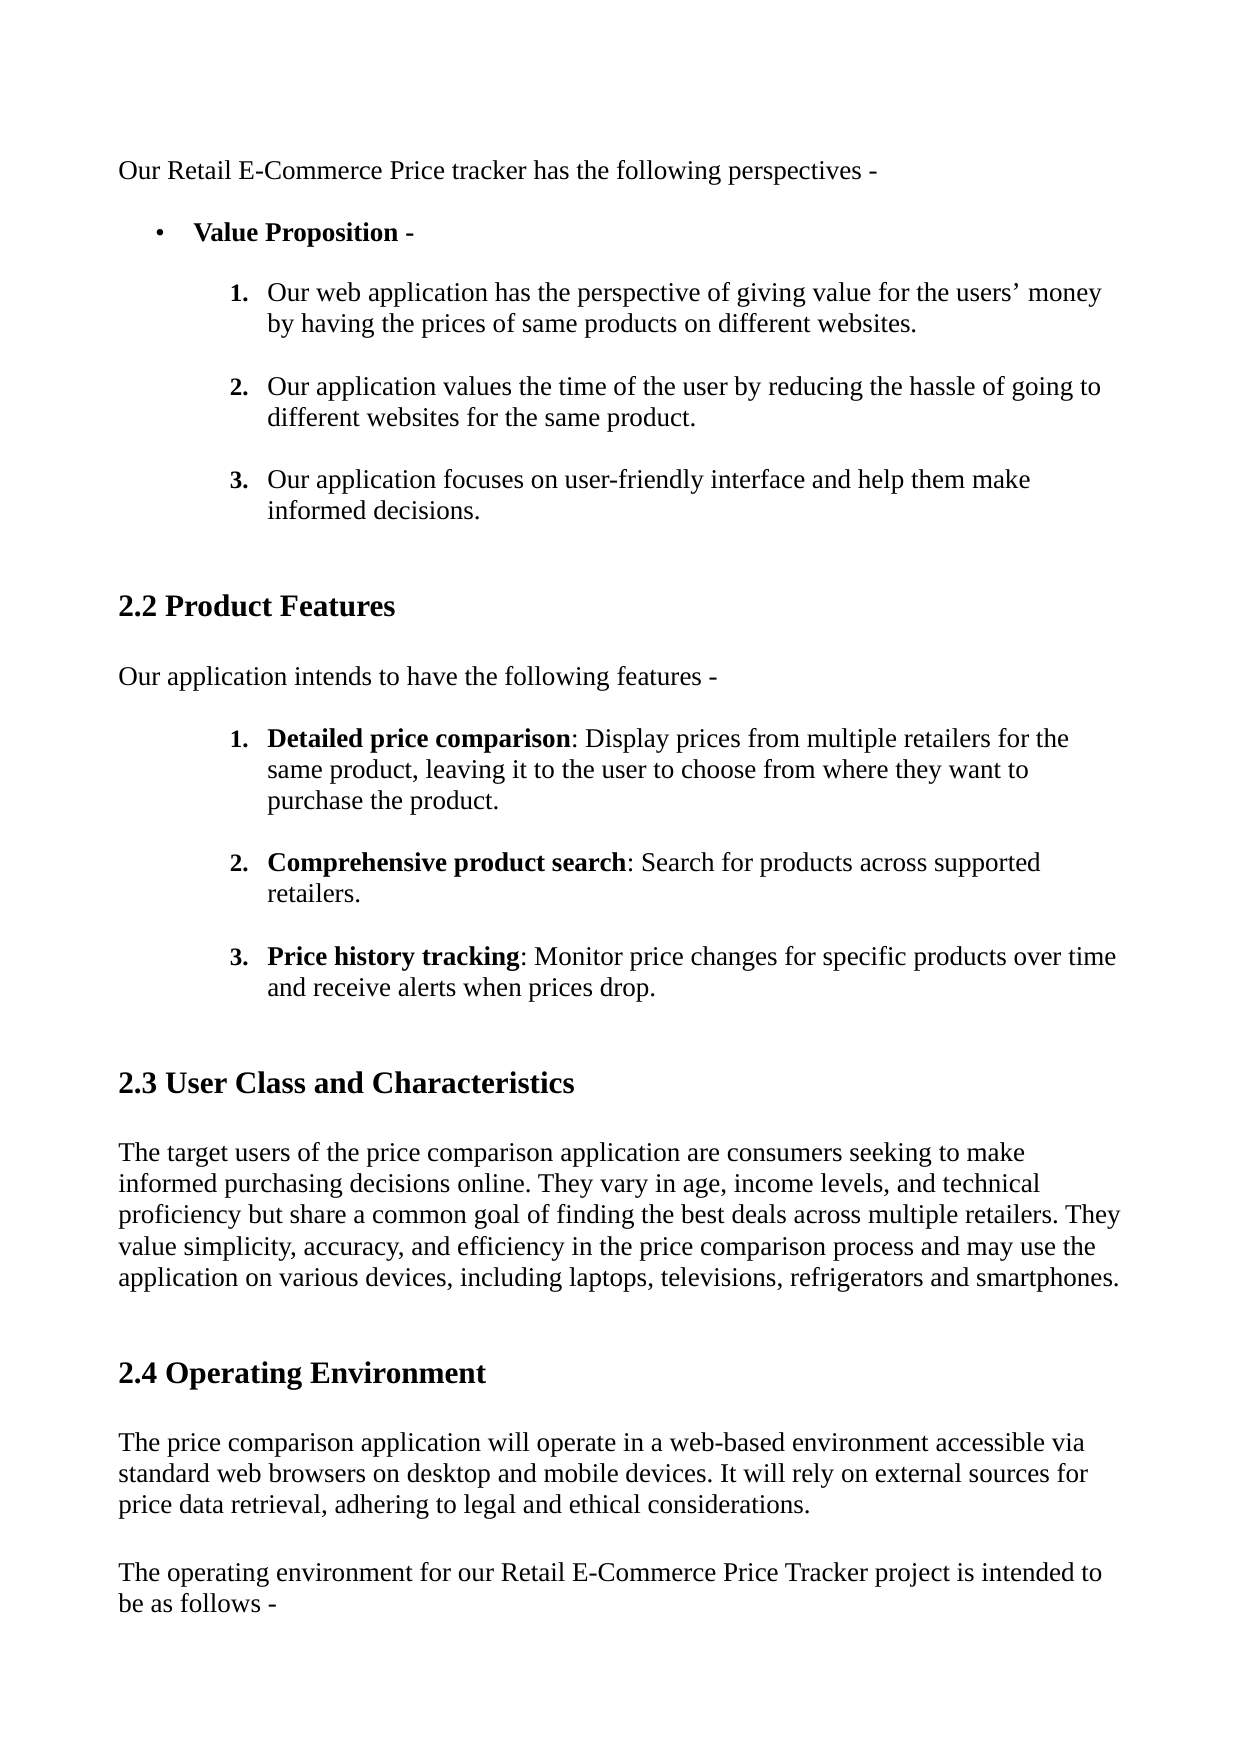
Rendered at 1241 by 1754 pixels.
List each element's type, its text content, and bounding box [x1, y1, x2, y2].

text 2.4 Operating Environment [118, 1354, 1122, 1390]
text 2.3 User Class and Characteristics [118, 1064, 1122, 1100]
list Price history tracking: Monitor price changes for specific products over time and receive alerts when prices drop. [229, 940, 1122, 1002]
list Our web application has the perspective of giving value for the users’ money by having the prices of same products on different websites. [229, 276, 1122, 338]
list Value Proposition - [156, 216, 1122, 247]
text The operating environment for our Retail E-Commerce Price Tracker project is intended to be as follows - [118, 1556, 1122, 1618]
text Our Retail E-Commerce Price tracker has the following perspectives - [118, 154, 1122, 185]
list Comprehensive product search: Search for products across supported retailers. [229, 846, 1122, 909]
list Our application focuses on user-friendly interface and help them make informed decisions. [229, 463, 1122, 525]
text The price comparison application will operate in a web-based environment accessible via standard web browsers on desktop and mobile devices. It will rely on external sources for price data retrieval, adhering to legal and ethical considerations. [118, 1426, 1122, 1520]
text The target users of the price comparison application are consumers seeking to make informed purchasing decisions online. They vary in age, income levels, and technical proficiency but share a common goal of finding the best deals across multiple retailers. They value simplicity, accuracy, and efficiency in the price comparison process and may use the application on various devices, including laptops, televisions, refrigerators and smartphones. [118, 1136, 1122, 1292]
list Our application values the time of the user by reducing the hassle of going to different websites for the same product. [229, 370, 1122, 432]
text Our application intends to have the following features - [118, 659, 1122, 691]
list Detailed price comparison: Display prices from multiple retailers for the same product, leaving it to the user to choose from where they want to purchase the product. [229, 722, 1122, 815]
text 2.2 Product Features [118, 588, 1122, 624]
